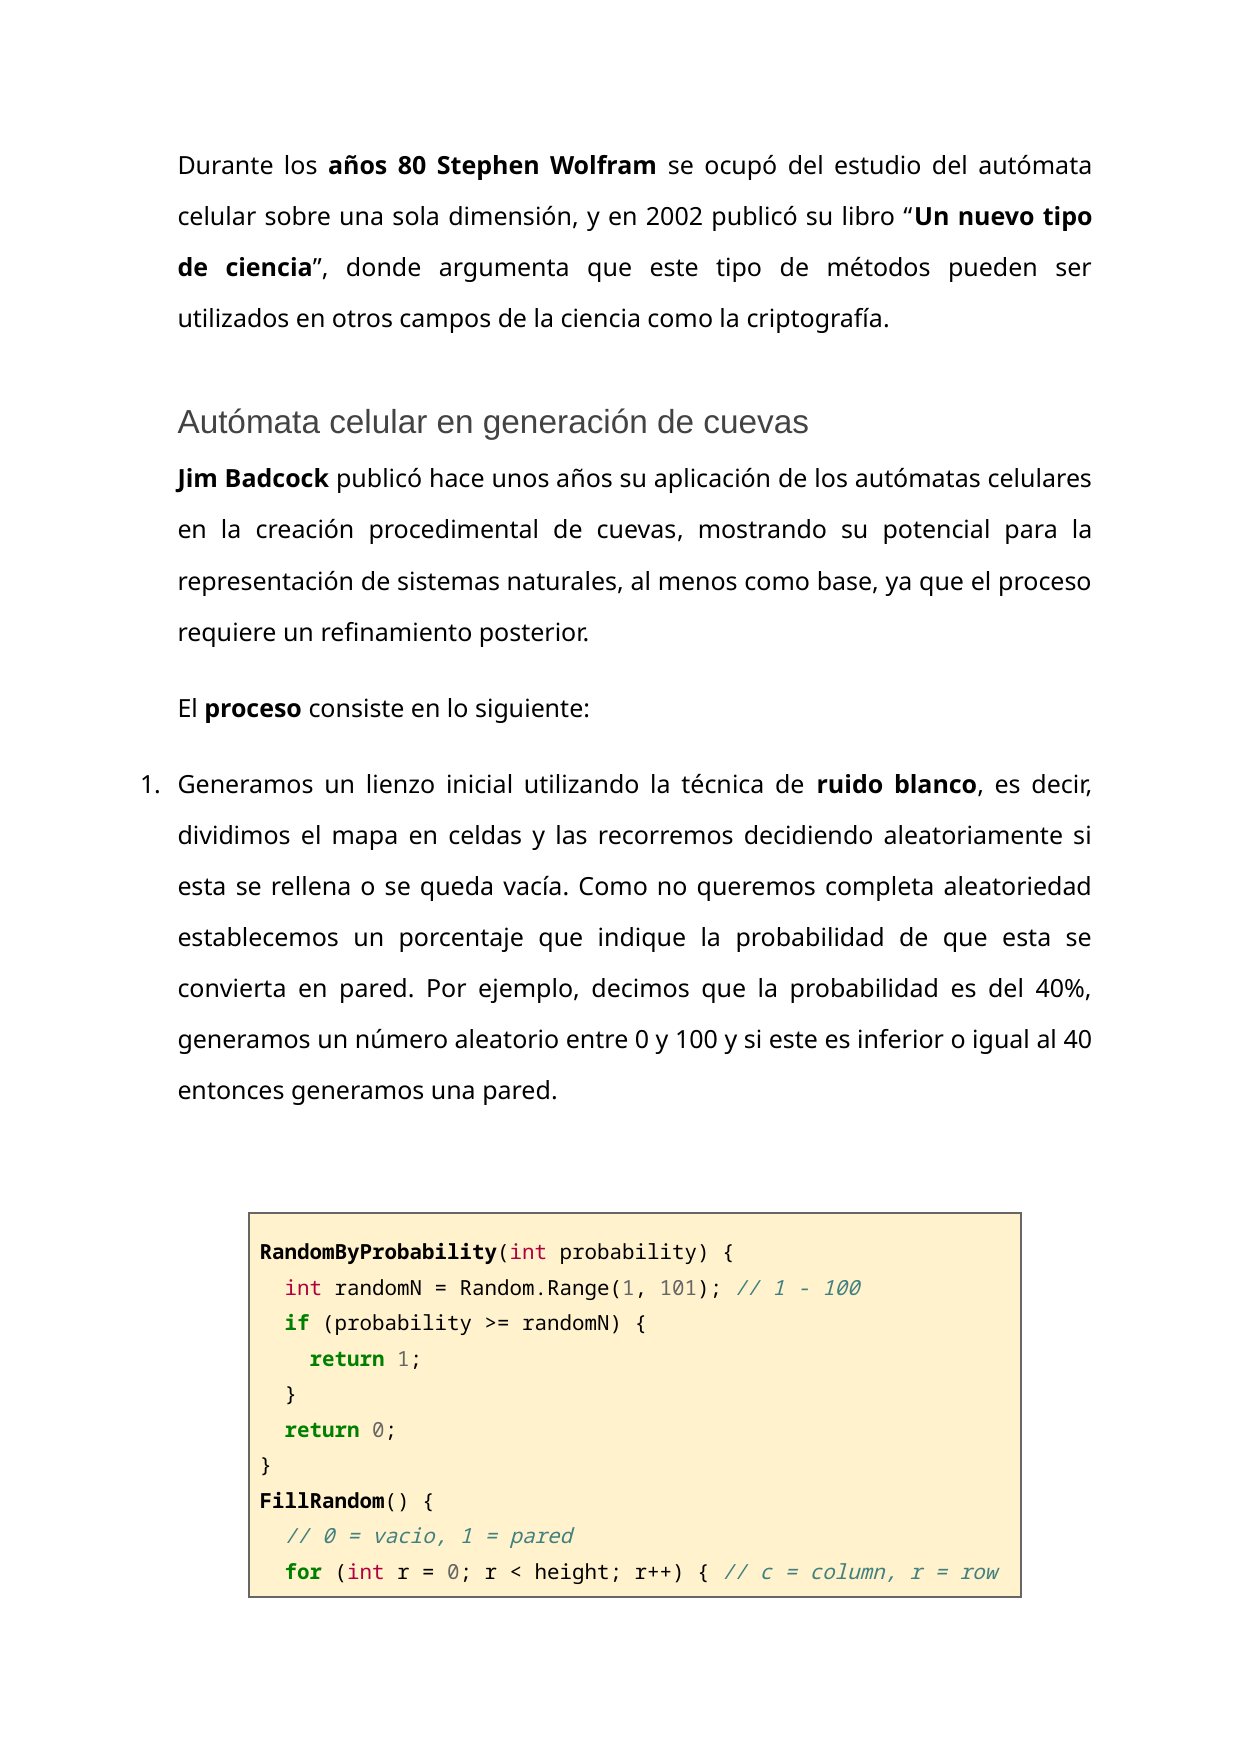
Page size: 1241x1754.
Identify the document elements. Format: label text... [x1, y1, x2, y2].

text Jim Badcock publicó hace unos años su aplicación de los autómatas celulares en la creación procedimental de cuevas, mostrando su potencial para la representación de sistemas naturales, al menos como base, ya que el proceso requiere un refinamiento posterior. [177, 461, 1093, 648]
text Durante los años 80 Stephen Wolfram se ocupó del estudio del autómata celular sobre una sola dimensión, y en 2002 publicó su libro “Un nuevo tipo de ciencia”, donde argumenta que este tipo de métodos pueden ser utilizados en otros campos de la ciencia como la criptografía. [177, 148, 1093, 335]
text El proceso consiste en lo siguiente: [177, 690, 1093, 724]
table_header RandomByProbability(int probability) { int randomN = Random.Range(1, 101); // 1 - 100 if (probability >= randomN) { return 1; } return 0; } FillRandom() { // 0 = vacio, 1 = pared for (int r = 0; r < height; r++) { // c = column, r = row [250, 1214, 1020, 1596]
list Generamos un lienzo inicial utilizando la técnica de ruido blanco, es decir, dividimos el mapa en celdas y las recorremos decidiendo aleatoriamente si esta se rellena o se queda vacía. Como no queremos completa aleatoriedad establecemos un porcentaje que indique la probabilidad de que esta se convierta en pared. Por ejemplo, decimos que la probabilidad es del 40%, generamos un número aleatorio entre 0 y 100 y si este es inferior o igual al 40 entonces generamos una pared. [140, 766, 1093, 1107]
subtitle Autómata celular en generación de cuevas [177, 402, 1093, 440]
